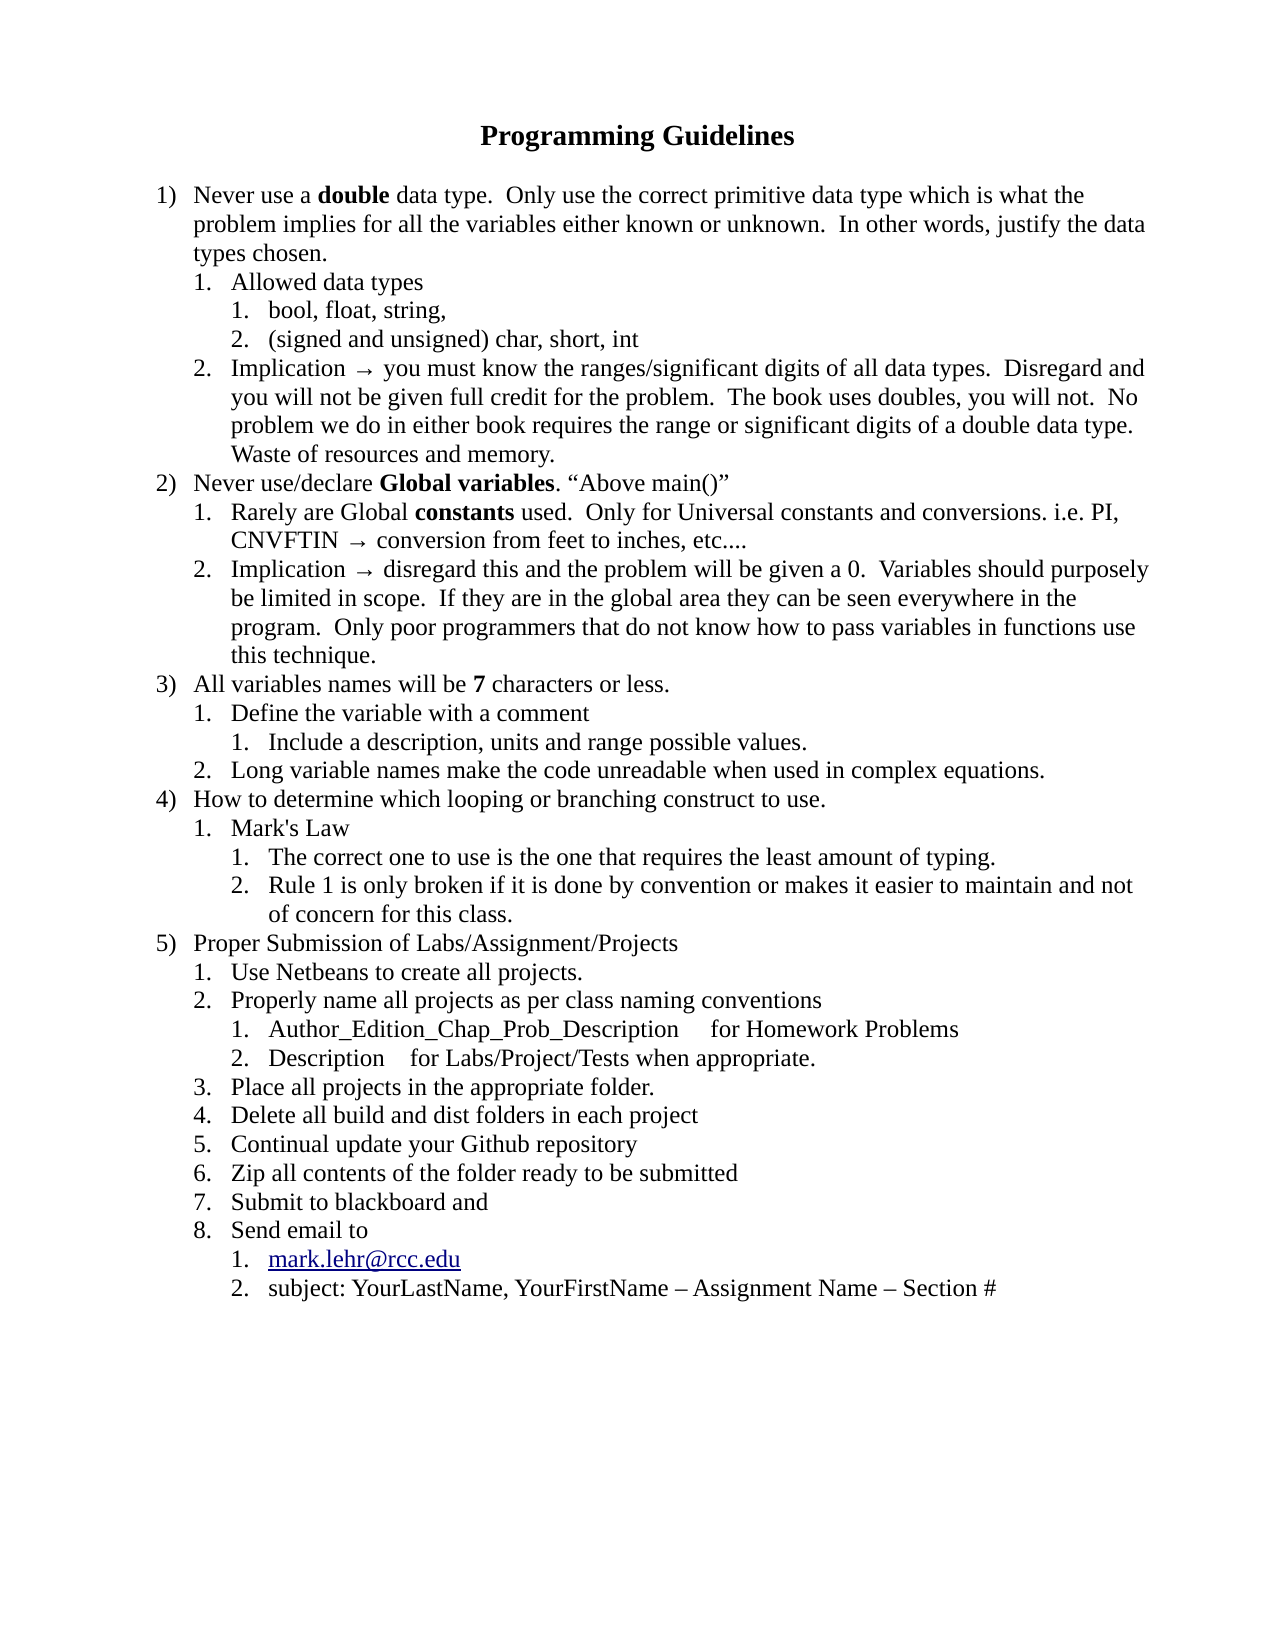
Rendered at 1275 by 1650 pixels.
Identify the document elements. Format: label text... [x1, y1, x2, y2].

list Implication → you must know the ranges/significant digits of all data types. Disregard and you will not be given full credit for the problem. The book uses doubles, you will not. No problem we do in either book requires the range or significant digits of a double data type. Waste of resources and memory. [193, 353, 1157, 468]
list The correct one to use is the one that requires the least amount of typing. [231, 842, 1157, 870]
list bool, float, string, [231, 295, 1157, 324]
list How to determine which looping or branching construct to use. [156, 784, 1157, 813]
list Submit to blackboard and [193, 1187, 1157, 1215]
list Proper Submission of Labs/Assignment/Projects [156, 928, 1157, 957]
list Allowed data types [193, 267, 1157, 295]
list Zip all contents of the folder ready to be submitted [193, 1158, 1157, 1187]
list Rule 1 is only broken if it is done by convention or makes it easier to maintain and not of concern for this class. [231, 870, 1157, 928]
list Include a description, units and range possible values. [231, 727, 1157, 755]
list Define the variable with a comment [193, 698, 1157, 727]
list Use Netbeans to create all projects. [193, 957, 1157, 985]
list Implication → disregard this and the problem will be given a 0. Variables should purposely be limited in scope. If they are in the global area they can be seen everywhere in the program. Only poor programmers that do not know how to pass variables in functions use this technique. [193, 554, 1157, 669]
list subject: YourLastName, YourFirstName – Assignment Name – Section # [231, 1273, 1157, 1302]
list mark.lehr@rcc.edu [231, 1244, 1157, 1273]
list Send email to [193, 1215, 1157, 1244]
list Never use/declare Global variables. “Above main()” [156, 468, 1157, 497]
list (signed and unsigned) char, short, int [231, 324, 1157, 353]
list All variables names will be 7 characters or less. [156, 669, 1157, 698]
list Description for Labs/Project/Tests when appropriate. [231, 1043, 1157, 1072]
list Never use a double data type. Only use the correct primitive data type which is what the problem implies for all the variables either known or unknown. In other words, justify the data types chosen. [156, 180, 1157, 267]
list Properly name all projects as per class naming conventions [193, 985, 1157, 1014]
list Place all projects in the appropriate folder. [193, 1072, 1157, 1100]
list Continual update your Github repository [193, 1129, 1157, 1158]
text Programming Guidelines [118, 118, 1157, 152]
list Long variable names make the code unreadable when used in complex equations. [193, 755, 1157, 784]
list Rarely are Global constants used. Only for Universal constants and conversions. i.e. PI, CNVFTIN → conversion from feet to inches, etc.... [193, 497, 1157, 554]
list Mark's Law [193, 813, 1157, 842]
list Delete all build and dist folders in each project [193, 1100, 1157, 1129]
list Author_Edition_Chap_Prob_Description for Homework Problems [231, 1014, 1157, 1043]
